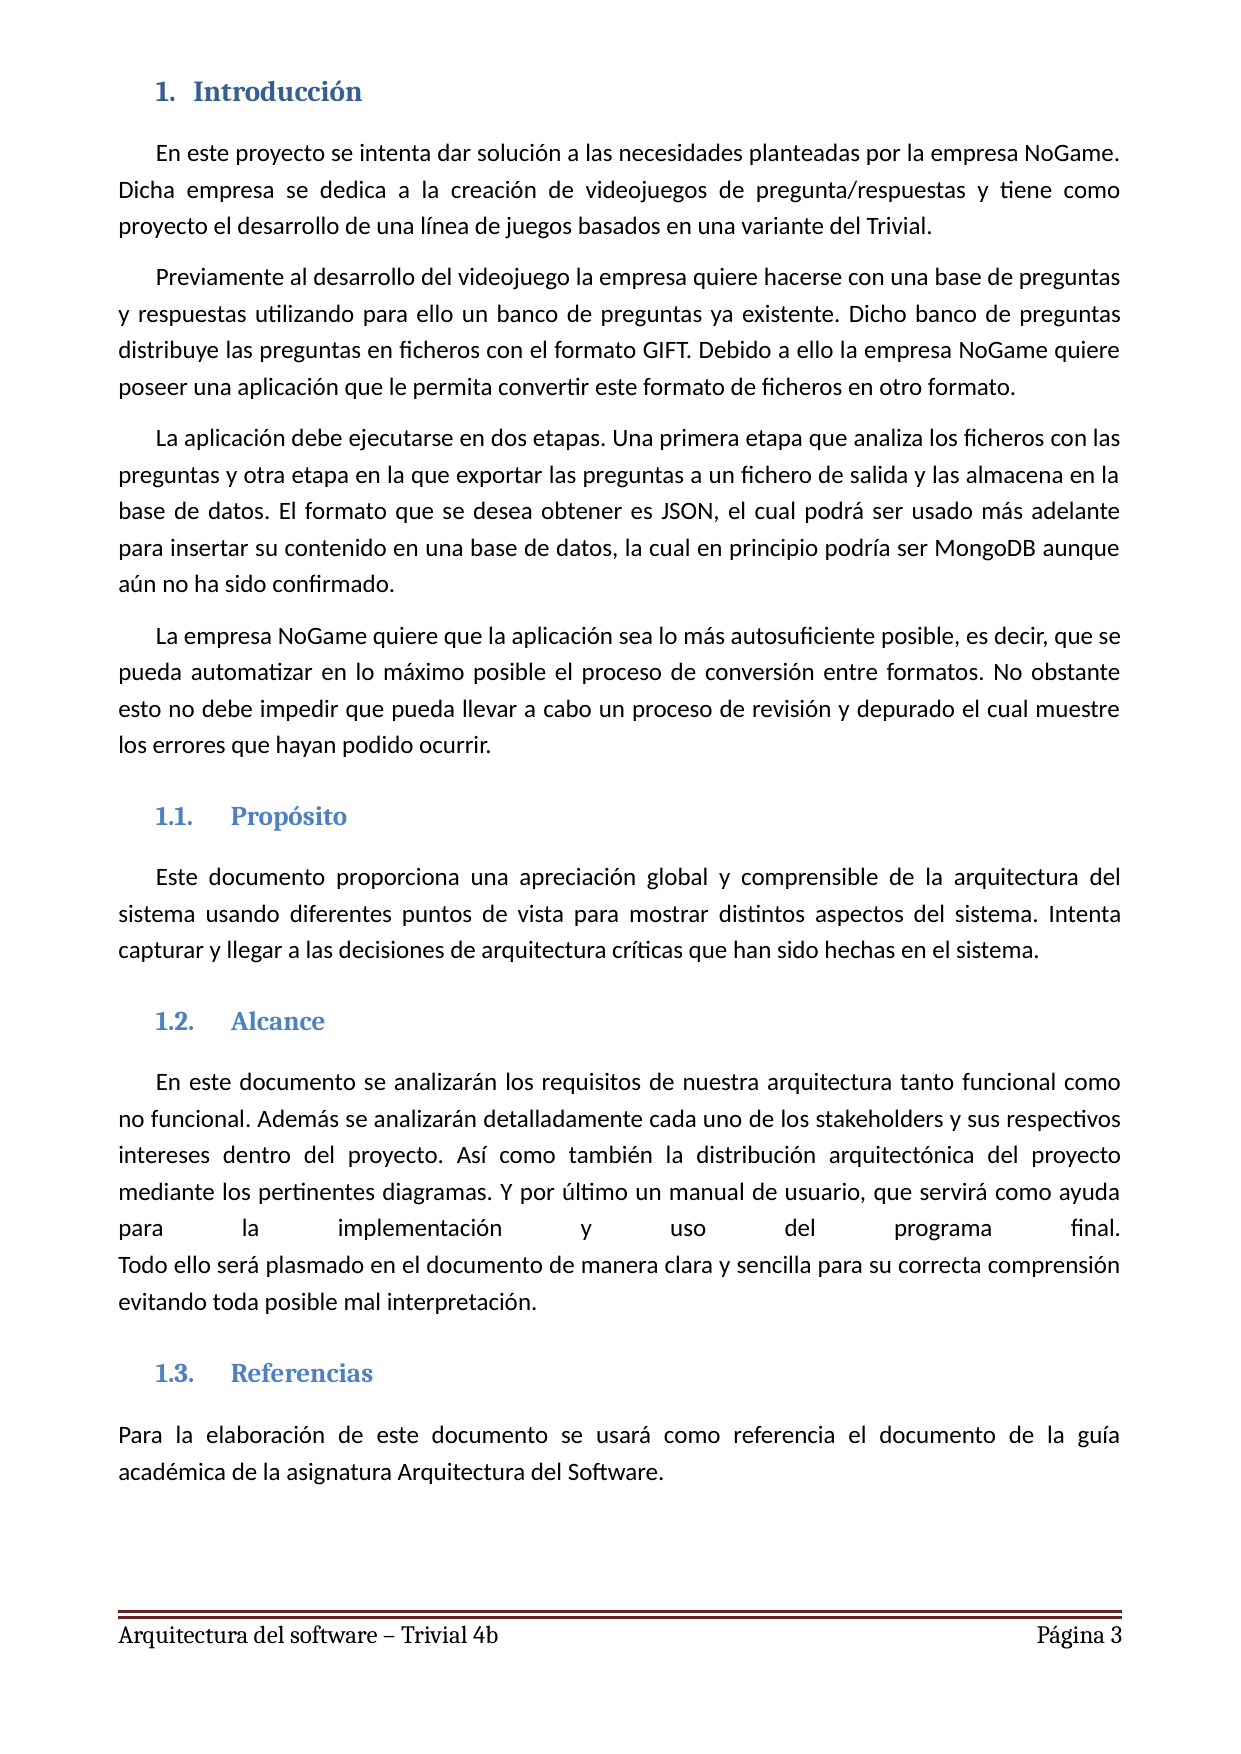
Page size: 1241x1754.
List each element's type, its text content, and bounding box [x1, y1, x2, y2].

text La aplicación debe ejecutarse en dos etapas. Una primera etapa que analiza los ficheros con las preguntas y otra etapa en la que exportar las preguntas a un fichero de salida y las almacena en la base de datos. El formato que se desea obtener es JSON, el cual podrá ser usado más adelante para insertar su contenido en una base de datos, la cual en principio podría ser MongoDB aunque aún no ha sido confirmado. [118, 422, 1122, 599]
text En este proyecto se intenta dar solución a las necesidades planteadas por la empresa NoGame. Dicha empresa se dedica a la creación de videojuegos de pregunta/respuestas y tiene como proyecto el desarrollo de una línea de juegos basados en una variante del Trivial. [118, 137, 1122, 241]
text Previamente al desarrollo del videojuego la empresa quiere hacerse con una base de preguntas y respuestas utilizando para ello un banco de preguntas ya existente. Dicho banco de preguntas distribuye las preguntas en ficheros con el formato GIFT. Debido a ello la empresa NoGame quiere poseer una aplicación que le permita convertir este formato de ficheros en otro formato. [118, 262, 1122, 402]
text En este documento se analizarán los requisitos de nuestra arquitectura tanto funcional como no funcional. Además se analizarán detalladamente cada uno de los stakeholders y sus respectivos intereses dentro del proyecto. Así como también la distribución arquitectónica del proyecto mediante los pertinentes diagramas. Y por último un manual de usuario, que servirá como ayuda para la implementación y uso del programa final. Todo ello será plasmado en el documento de manera clara y sencilla para su correcta comprensión evitando toda posible mal interpretación. [118, 1066, 1122, 1316]
list Introducción [156, 75, 1122, 108]
list Propósito [156, 801, 1122, 833]
list Alcance [156, 1006, 1122, 1038]
list Referencias [156, 1358, 1122, 1389]
text La empresa NoGame quiere que la aplicación sea lo más autosuficiente posible, es decir, que se pueda automatizar en lo máximo posible el proceso de conversión entre formatos. No obstante esto no debe impedir que pueda llevar a cabo un proceso de revisión y depurado el cual muestre los errores que hayan podido ocurrir. [118, 620, 1122, 760]
text Para la elaboración de este documento se usará como referencia el documento de la guía académica de la asignatura Arquitectura del Software. [118, 1419, 1122, 1486]
text Este documento proporciona una apreciación global y comprensible de la arquitectura del sistema usando diferentes puntos de vista para mostrar distintos aspectos del sistema. Intenta capturar y llegar a las decisiones de arquitectura críticas que han sido hechas en el sistema. [118, 861, 1122, 965]
